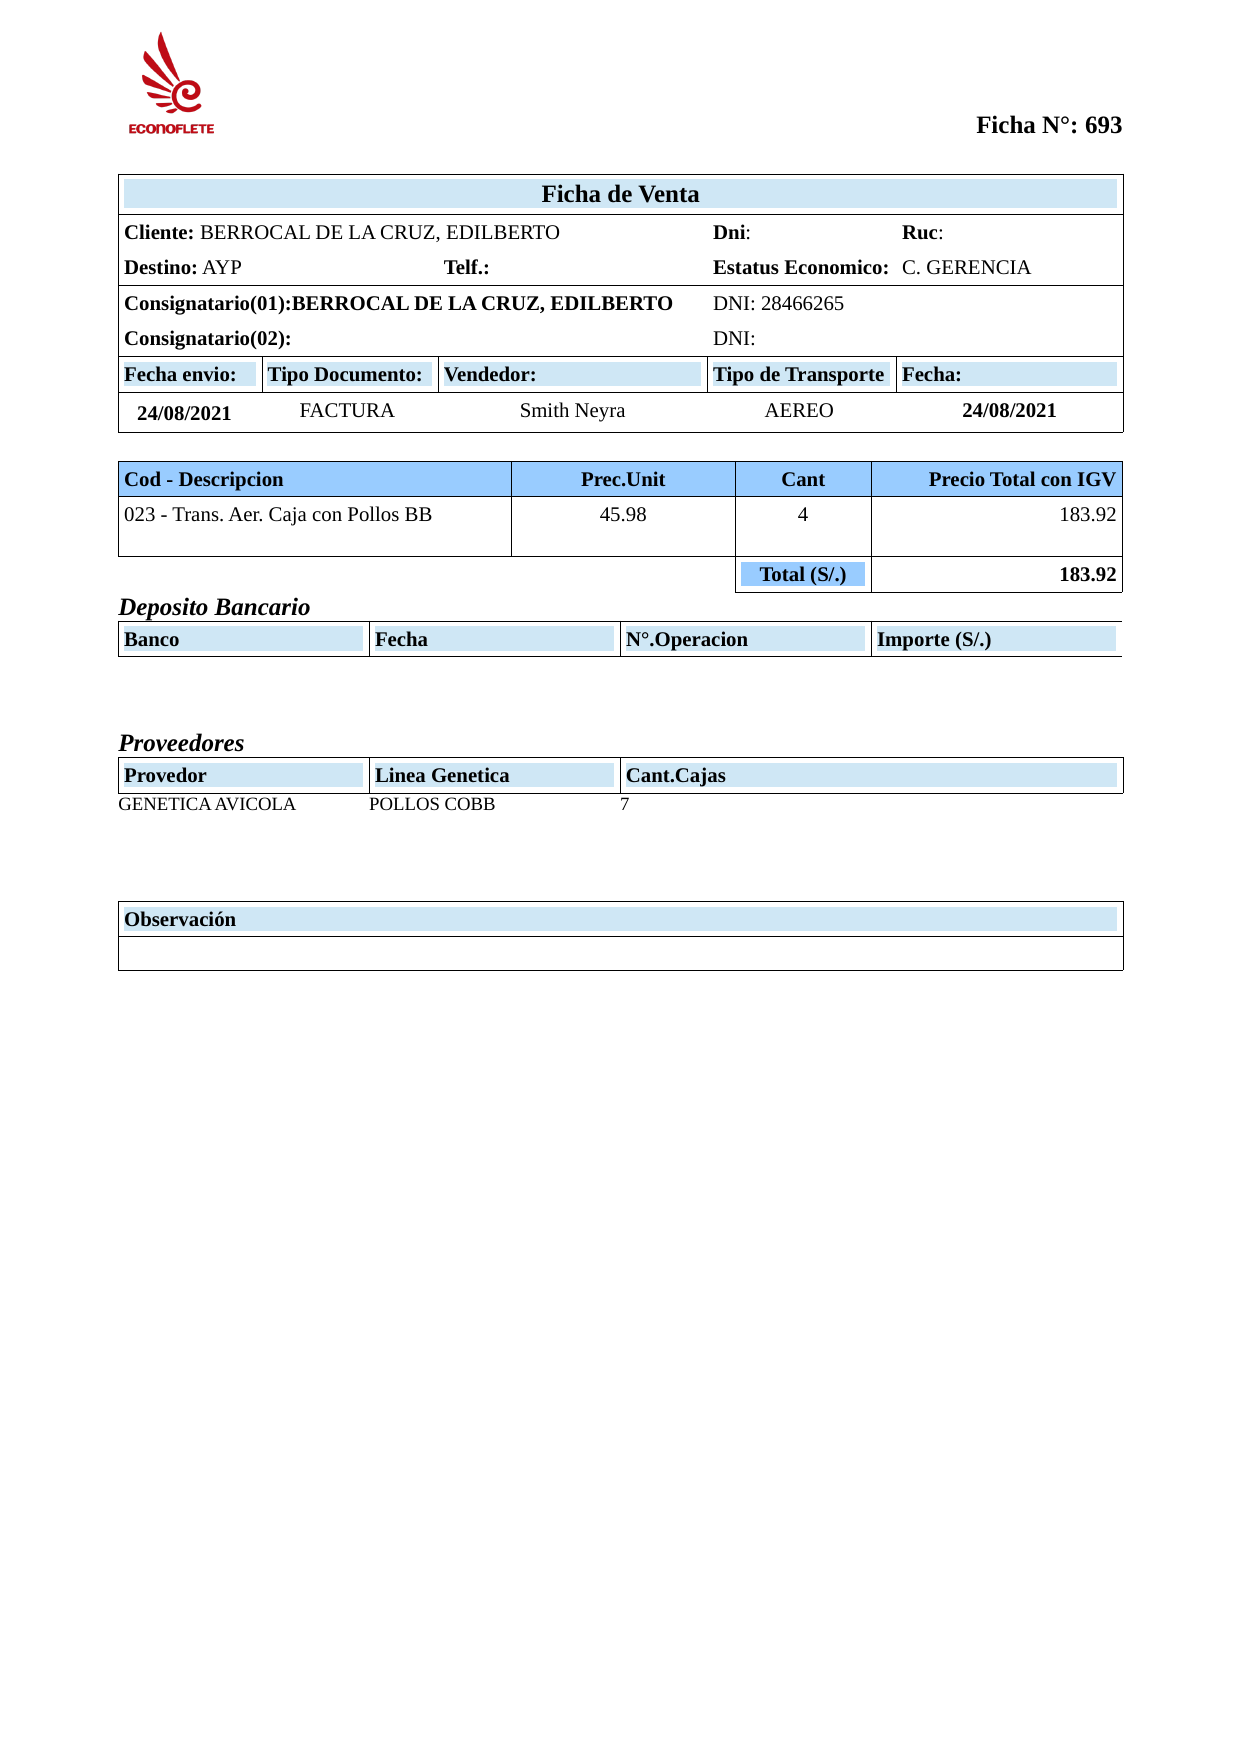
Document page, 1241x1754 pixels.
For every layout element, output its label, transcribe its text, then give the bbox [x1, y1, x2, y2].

table_header Prec.Unit [512, 462, 735, 496]
text Proveedores [118, 728, 1122, 757]
table_cell Dni: [707, 215, 896, 249]
table_cell [369, 836, 620, 858]
table_cell [620, 858, 1123, 879]
table_cell Ruc: [896, 215, 1123, 249]
table_cell [620, 836, 1123, 858]
table_cell [511, 557, 735, 592]
table_header Provedor [119, 758, 369, 793]
table_cell [369, 705, 620, 728]
table_cell Tipo Documento: [263, 357, 438, 392]
table_cell FACTURA [262, 393, 438, 432]
table_cell [620, 680, 871, 704]
table_cell 24/08/2021 [119, 393, 262, 432]
table_header Ficha de Venta [119, 175, 1123, 214]
table_cell Fecha: [897, 357, 1123, 392]
table_header Precio Total con IGV [872, 462, 1122, 496]
table_cell [620, 657, 871, 680]
table_cell [871, 680, 1122, 704]
table_cell Consignatario(02): [119, 321, 707, 356]
table_header Cod - Descripcion [119, 462, 511, 496]
table_cell POLLOS COBB [369, 794, 620, 814]
table_header N°.Operacion [621, 622, 871, 656]
table_cell [118, 836, 369, 858]
table_header Importe (S/.) [872, 622, 1122, 656]
table_cell [118, 705, 369, 728]
table_cell [118, 858, 369, 879]
table_cell 24/08/2021 [896, 393, 1123, 432]
table_cell Smith Neyra [438, 393, 707, 432]
table_cell DNI: 28466265 [707, 286, 1123, 321]
table_cell [119, 937, 1123, 969]
table_cell 45.98 [512, 497, 735, 556]
table_cell C. GERENCIA [896, 249, 1123, 285]
table_cell [118, 557, 511, 592]
table_cell [369, 657, 620, 680]
table_cell GENETICA AVICOLA [118, 794, 369, 814]
table_cell Fecha envio: [119, 357, 262, 392]
table_cell 4 [736, 497, 871, 556]
table_cell [369, 680, 620, 704]
text Deposito Bancario [118, 592, 1122, 621]
picture [118, 31, 225, 134]
table_header Observación [119, 902, 1123, 936]
table_header Cant.Cajas [621, 758, 1123, 793]
table_cell 023 - Trans. Aer. Caja con Pollos BB [119, 497, 511, 556]
table_cell [369, 858, 620, 879]
table_cell [118, 680, 369, 704]
table_cell Vendedor: [439, 357, 707, 392]
table_header Banco [119, 622, 369, 656]
table_cell Telf.: [438, 249, 707, 285]
table_header Linea Genetica [370, 758, 620, 793]
table_cell 7 [620, 794, 1123, 814]
table_cell [620, 705, 871, 728]
table_cell Tipo de Transporte [708, 357, 896, 392]
table_header Fecha [370, 622, 620, 656]
table_cell [871, 657, 1122, 680]
table_cell [118, 879, 369, 901]
table_header Cant [736, 462, 871, 496]
table_cell AEREO [707, 393, 896, 432]
table_cell 183.92 [872, 557, 1122, 592]
table_cell 183.92 [872, 497, 1122, 556]
table_cell Cliente: BERROCAL DE LA CRUZ, EDILBERTO [119, 215, 707, 249]
table_cell [369, 815, 620, 836]
table_cell Consignatario(01):BERROCAL DE LA CRUZ, EDILBERTO [119, 286, 707, 321]
table_cell Estatus Economico: [707, 249, 896, 285]
table_cell [620, 879, 1123, 901]
table_cell [871, 705, 1122, 728]
table_cell DNI: [707, 321, 1123, 356]
table_cell Total (S/.) [736, 557, 871, 592]
table_cell [118, 815, 369, 836]
table_cell [620, 815, 1123, 836]
table_cell Destino: AYP [119, 249, 438, 285]
table_cell [369, 879, 620, 901]
table_cell [118, 657, 369, 680]
